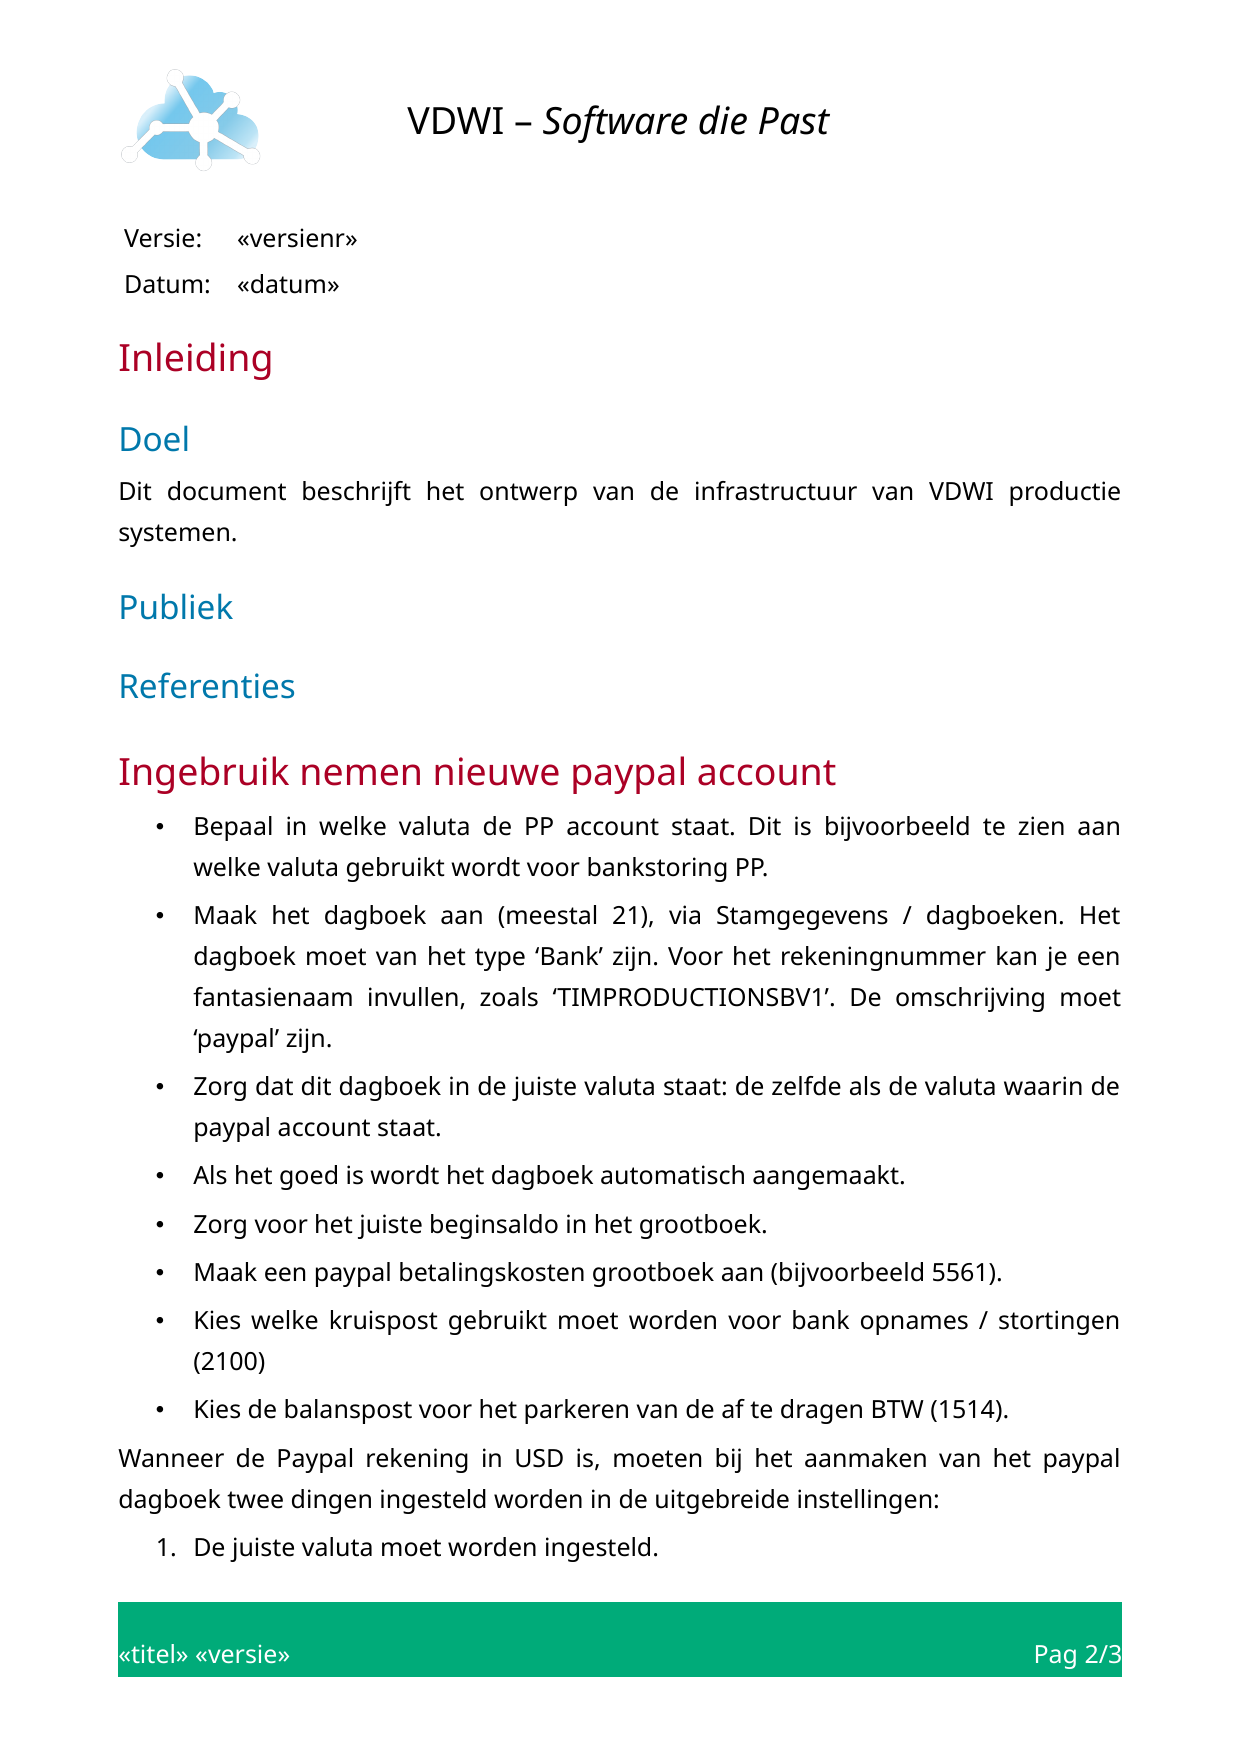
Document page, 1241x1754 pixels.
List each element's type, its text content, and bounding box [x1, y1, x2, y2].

subtitle Inleiding [118, 331, 1122, 382]
list Zorg dat dit dagboek in de juiste valuta staat: de zelfde als de valuta waarin de paypal account staat. [156, 1069, 1122, 1144]
table_cell Datum: [118, 261, 231, 306]
table_cell Versie: [118, 215, 231, 261]
subtitle Referenties [118, 662, 1122, 708]
subtitle Ingebruik nemen nieuwe paypal account [118, 745, 1122, 796]
table_cell «datum» [231, 261, 812, 306]
list Bepaal in welke valuta de PP account staat. Dit is bijvoorbeeld te zien aan welke valuta gebruikt wordt voor bankstoring PP. [156, 809, 1122, 884]
list Kies welke kruispost gebruikt moet worden voor bank opnames / stortingen (2100) [156, 1303, 1122, 1378]
list De juiste valuta moet worden ingesteld. [156, 1530, 1122, 1564]
picture [116, 69, 262, 173]
list Kies de balanspost voor het parkeren van de af te dragen BTW (1514). [156, 1392, 1122, 1426]
list Zorg voor het juiste beginsaldo in het grootboek. [156, 1206, 1122, 1240]
text Wanneer de Paypal rekening in USD is, moeten bij het aanmaken van het paypal dagboek twee dingen ingesteld worden in de uitgebreide instellingen: [118, 1441, 1122, 1515]
subtitle Publiek [118, 584, 1122, 629]
subtitle Doel [118, 416, 1122, 461]
list Maak het dagboek aan (meestal 21), via Stamgegevens / dagboeken. Het dagboek moet van het type ‘Bank’ zijn. Voor het rekeningnummer kan je een fantasienaam invullen, zoals ‘TIMPRODUCTIONSBV1’. De omschrijving moet ‘paypal’ zijn. [156, 898, 1122, 1054]
text Dit document beschrijft het ontwerp van de infrastructuur van VDWI productie systemen. [118, 474, 1122, 548]
list Als het goed is wordt het dagboek automatisch aangemaakt. [156, 1158, 1122, 1192]
list Maak een paypal betalingskosten grootboek aan (bijvoorbeeld 5561). [156, 1255, 1122, 1289]
table_cell «versienr» [231, 215, 812, 261]
